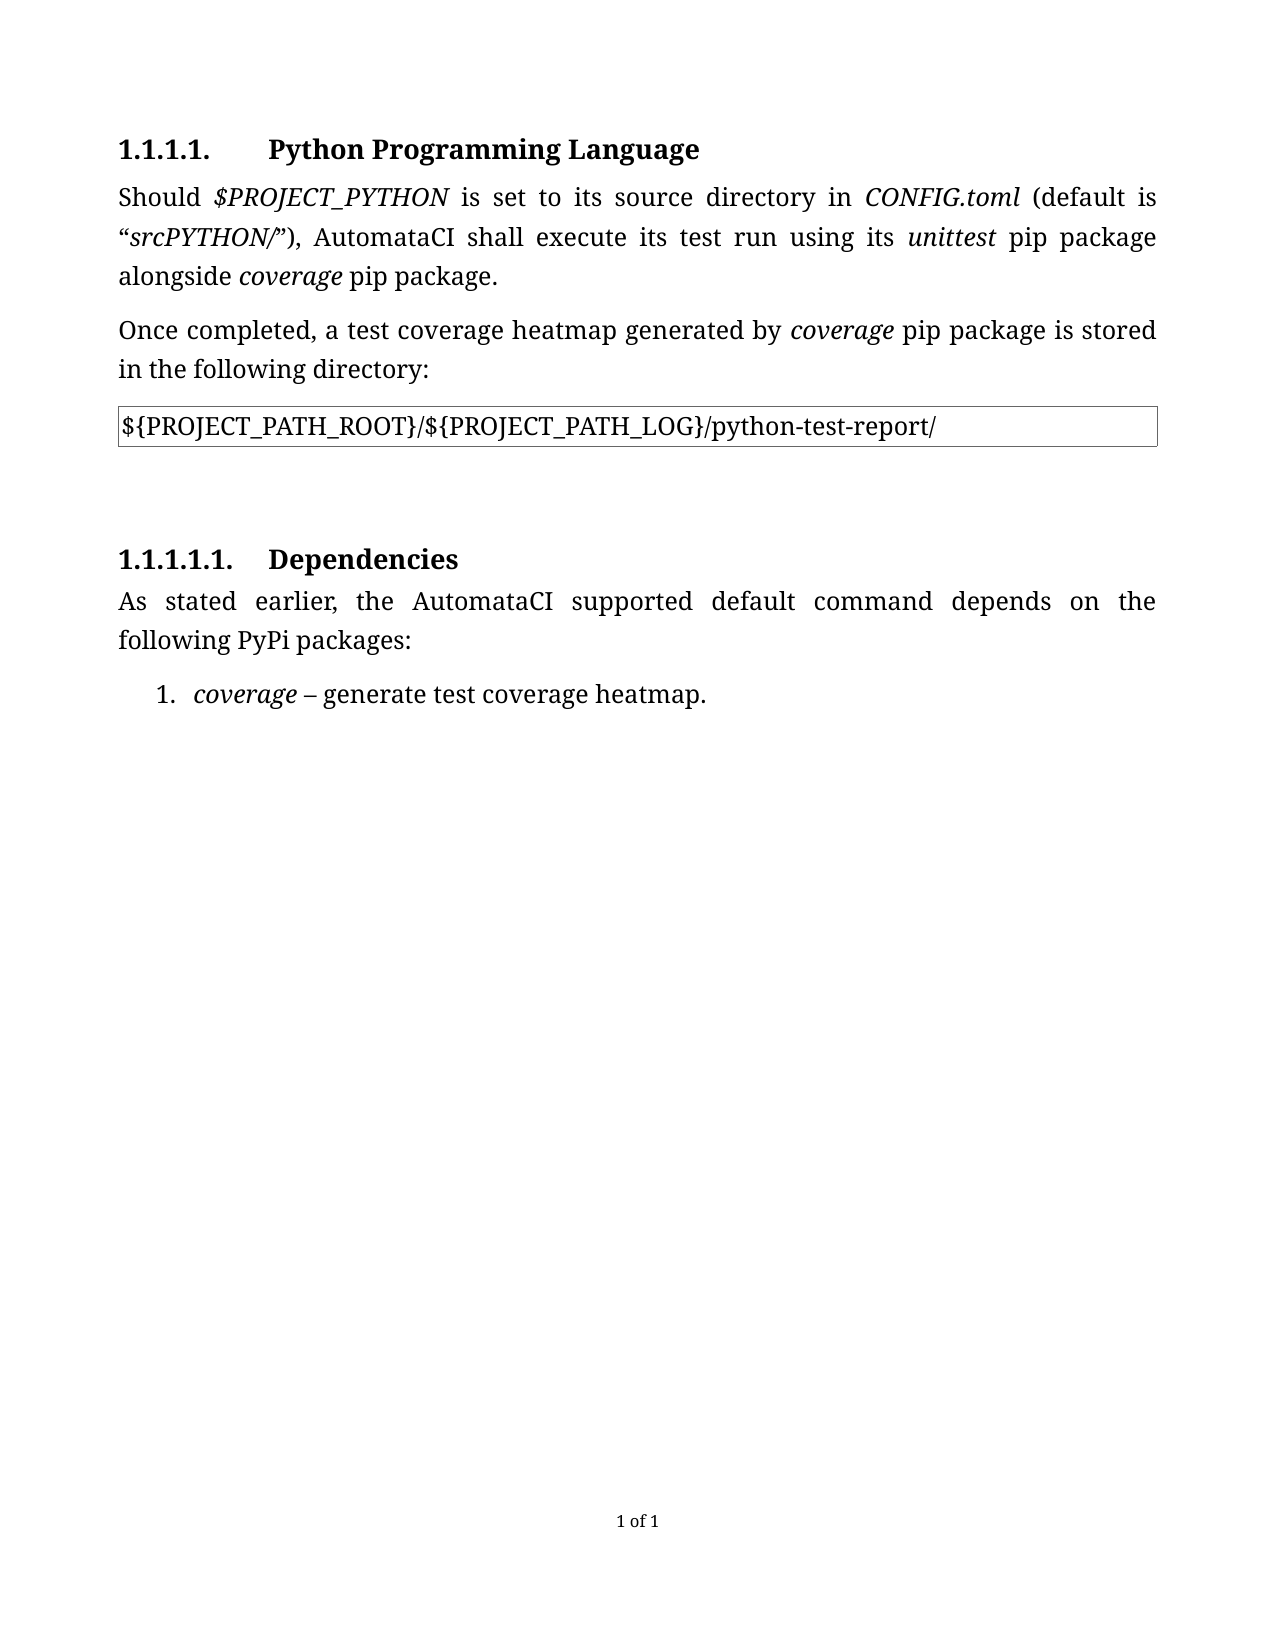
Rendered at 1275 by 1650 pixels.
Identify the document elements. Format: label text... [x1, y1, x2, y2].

list coverage – generate test coverage heatmap. [156, 677, 1157, 711]
text As stated earlier, the AutomataCI supported default command depends on the following PyPi packages: [118, 583, 1157, 657]
subtitle Dependencies [118, 540, 1157, 577]
subtitle Python Programming Language [118, 131, 1157, 167]
text ${PROJECT_PATH_ROOT}/${PROJECT_PATH_LOG}/python-test-report/ [119, 407, 1157, 446]
text Once completed, a test coverage heatmap generated by coverage pip package is stored in the following directory: [118, 312, 1157, 386]
text Should $PROJECT_PYTHON is set to its source directory in CONFIG.toml (default is “srcPYTHON/”), AutomataCI shall execute its test run using its unittest pip package alongside coverage pip package. [118, 180, 1157, 292]
